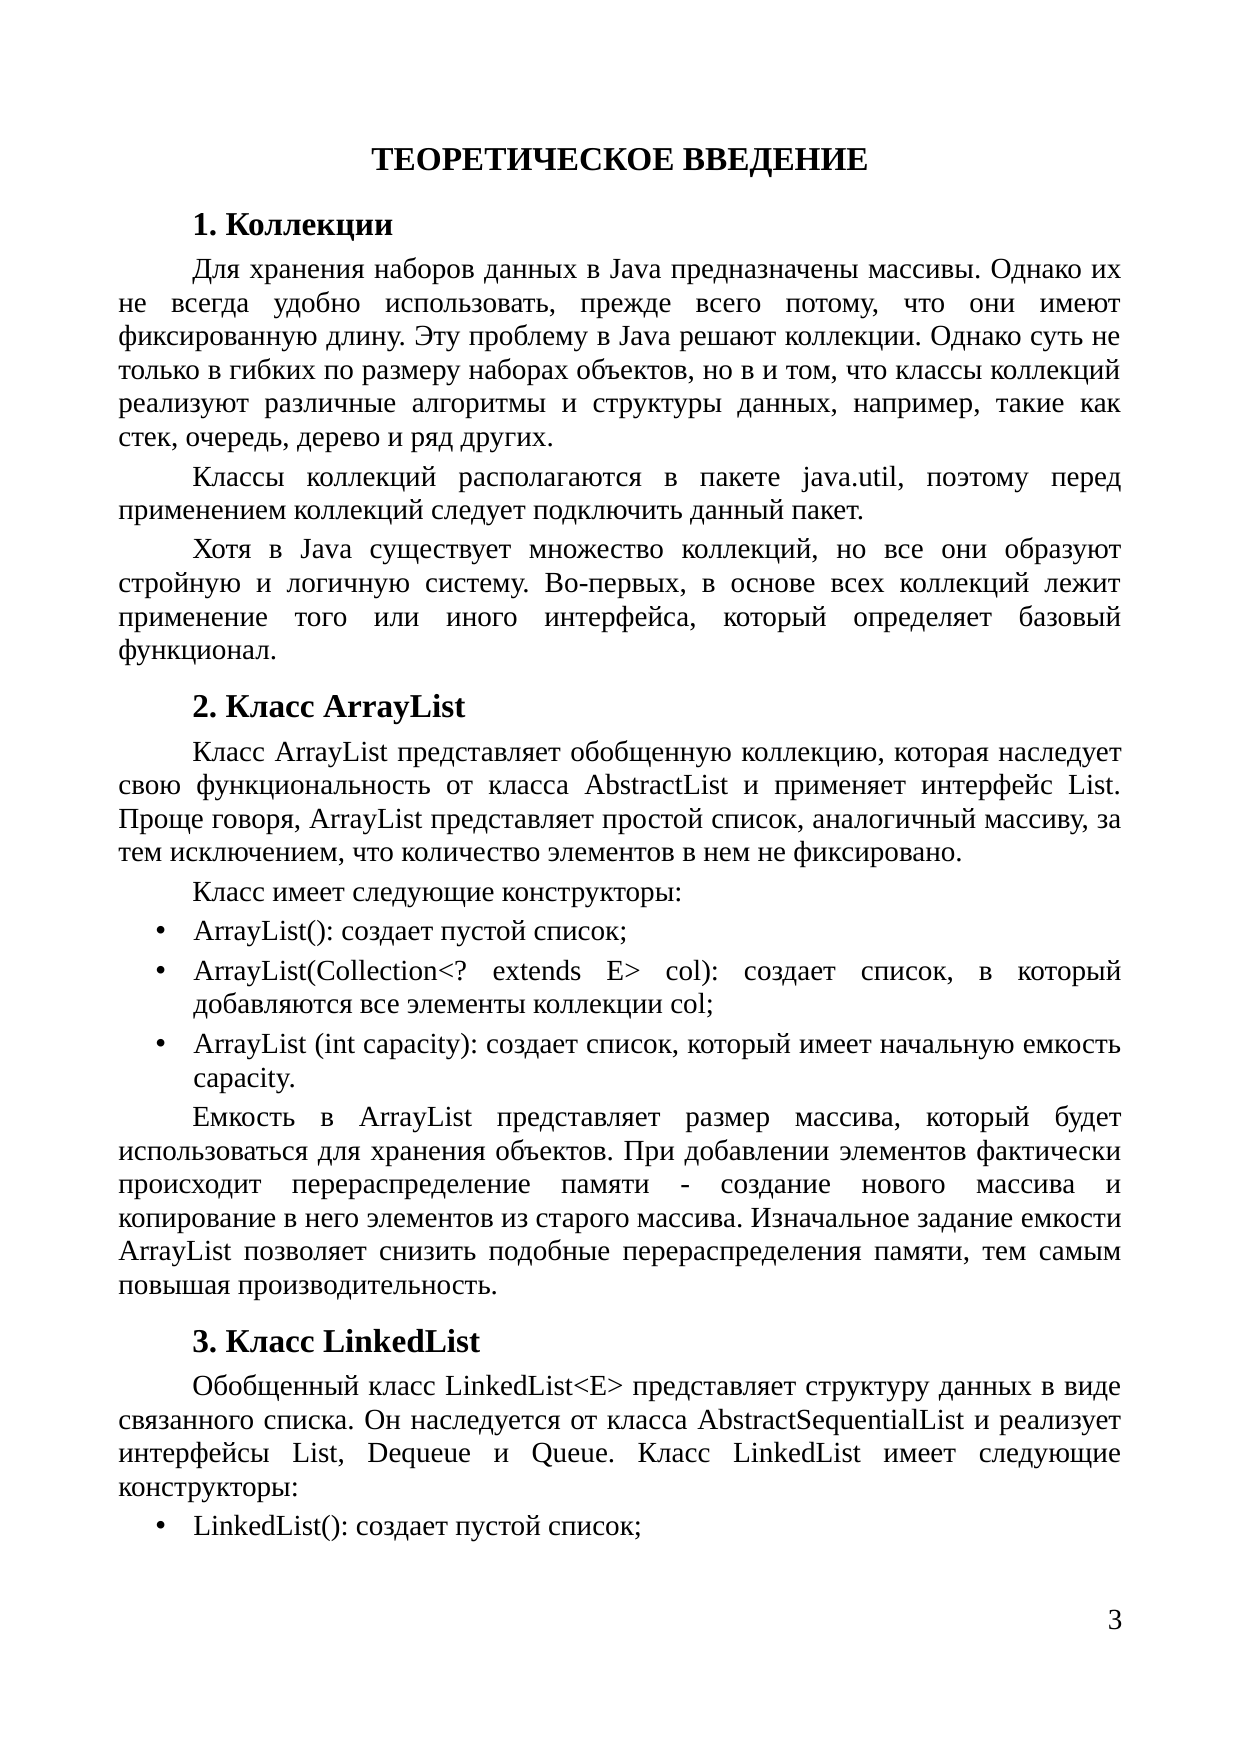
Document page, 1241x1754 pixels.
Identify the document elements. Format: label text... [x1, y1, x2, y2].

subtitle 3. Класс LinkedList [118, 1321, 1122, 1359]
text Емкость в ArrayList представляет размер массива, который будет использоваться для хранения объектов. При добавлении элементов фактически происходит перераспределение памяти - создание нового массива и копирование в него элементов из старого массива. Изначальное задание емкости ArrayList позволяет снизить подобные перераспределения памяти, тем самым повышая производительность. [118, 1099, 1122, 1300]
list LinkedList(): создает пустой список; [156, 1508, 1122, 1542]
text Класс ArrayList представляет обобщенную коллекцию, которая наследует свою функциональность от класса AbstractList и применяет интерфейс List. Проще говоря, ArrayList представляет простой список, аналогичный массиву, за тем исключением, что количество элементов в нем не фиксировано. [118, 734, 1122, 868]
list ArrayList(): создает пустой список; [156, 913, 1122, 947]
subtitle 1. Коллекции [118, 204, 1122, 243]
text Класс имеет следующие конструкторы: [118, 874, 1122, 907]
subtitle 2. Класс ArrayList [118, 687, 1122, 725]
subtitle ТЕОРЕТИЧЕСКОЕ ВВЕДЕНИЕ [118, 139, 1122, 177]
list ArrayList(Collection<? extends E> col): создает список, в который добавляются все элементы коллекции col; [156, 953, 1122, 1020]
text Для хранения наборов данных в Java предназначены массивы. Однако их не всегда удобно использовать, прежде всего потому, что они имеют фиксированную длину. Эту проблему в Java решают коллекции. Однако суть не только в гибких по размеру наборах объектов, но в и том, что классы коллекций реализуют различные алгоритмы и структуры данных, например, такие как стек, очередь, дерево и ряд других. [118, 251, 1122, 453]
text Хотя в Java существует множество коллекций, но все они образуют стройную и логичную систему. Во-первых, в основе всех коллекций лежит применение того или иного интерфейса, который определяет базовый функционал. [118, 532, 1122, 666]
list ArrayList (int capacity): создает список, который имеет начальную емкость capacity. [156, 1026, 1122, 1093]
text Классы коллекций располагаются в пакете java.util, поэтому перед применением коллекций следует подключить данный пакет. [118, 459, 1122, 526]
text Обобщенный класс LinkedList<E> представляет структуру данных в виде связанного списка. Он наследуется от класса AbstractSequentialList и реализует интерфейсы List, Dequeue и Queue. Класс LinkedList имеет следующие конструкторы: [118, 1368, 1122, 1502]
